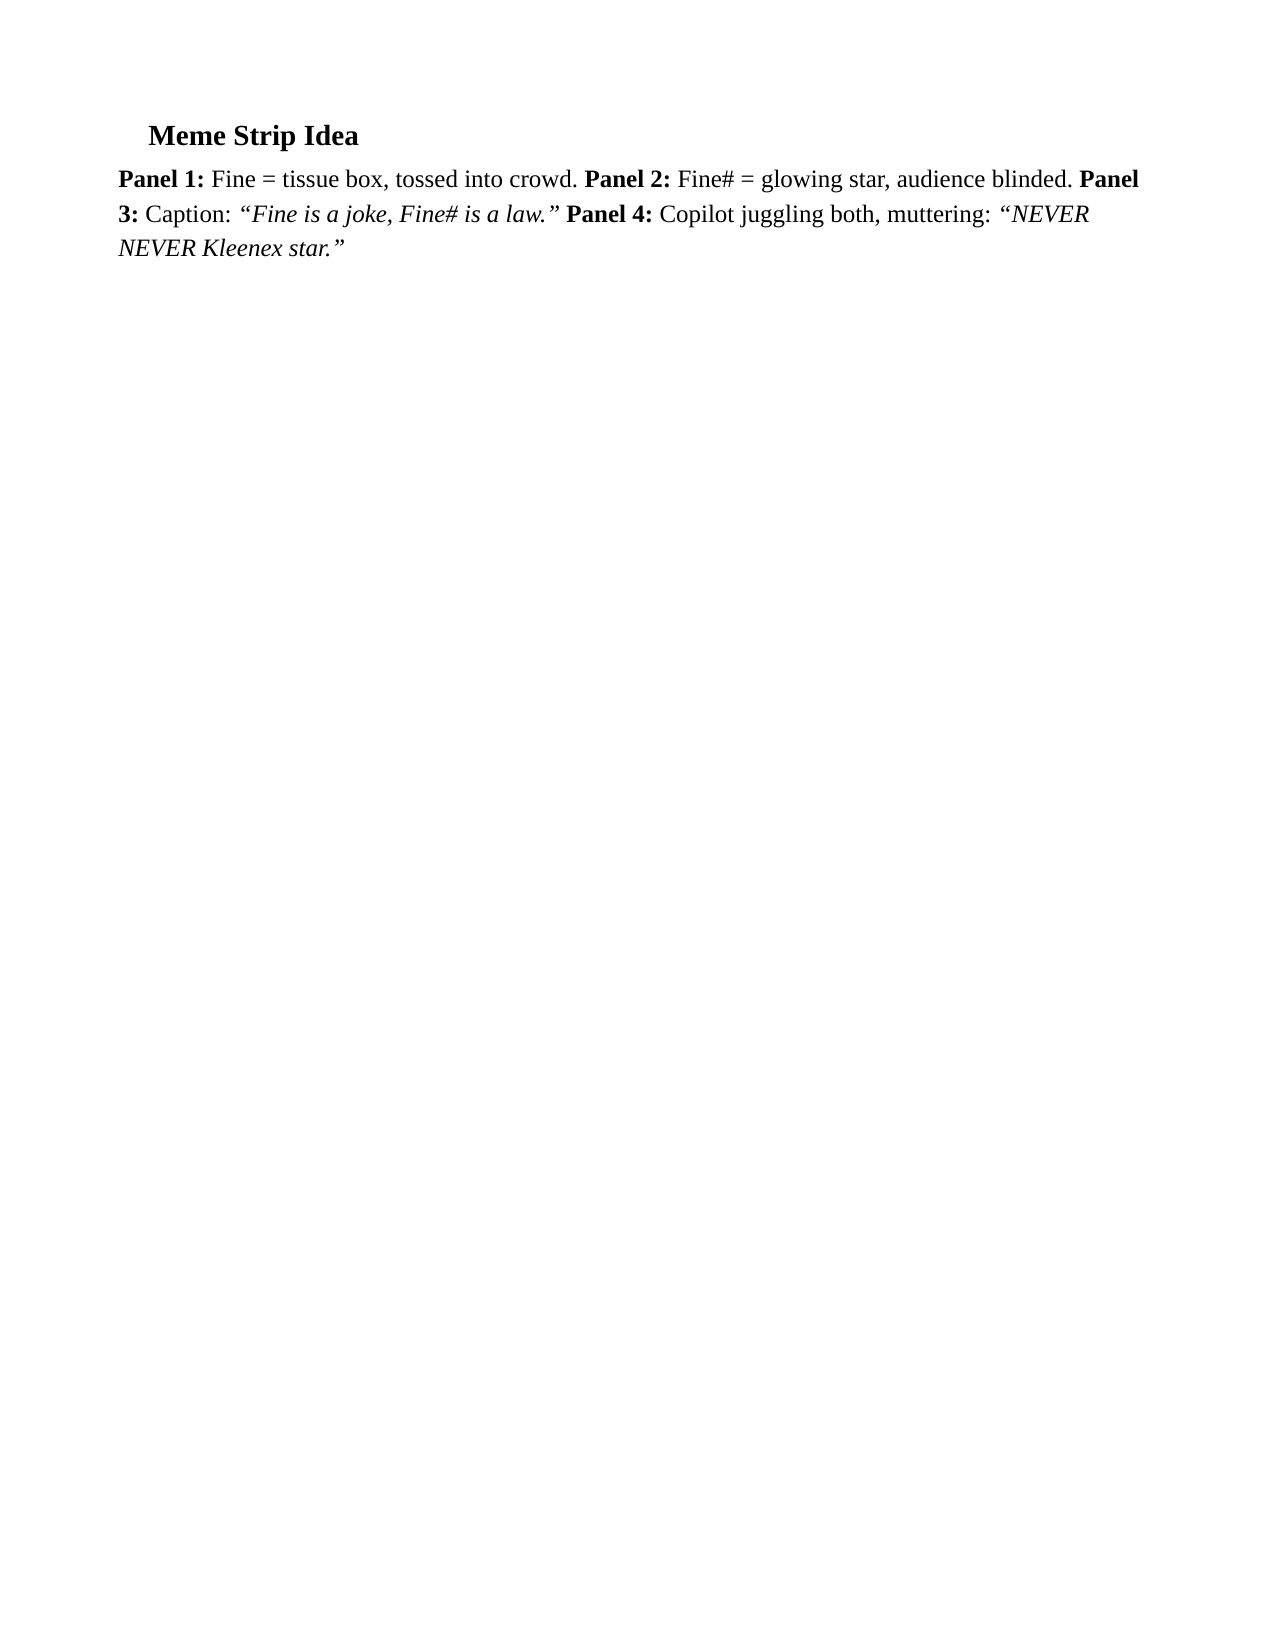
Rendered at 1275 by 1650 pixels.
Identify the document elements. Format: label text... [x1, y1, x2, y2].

text Panel 1: Fine = tissue box, tossed into crowd. Panel 2: Fine# = glowing star, audience blinded. Panel 3: Caption: “Fine is a joke, Fine# is a law.” Panel 4: Copilot juggling both, muttering: “NEVER NEVER Kleenex star.” [118, 164, 1157, 262]
subtitle 🪩 Meme Strip Idea [118, 118, 1157, 152]
